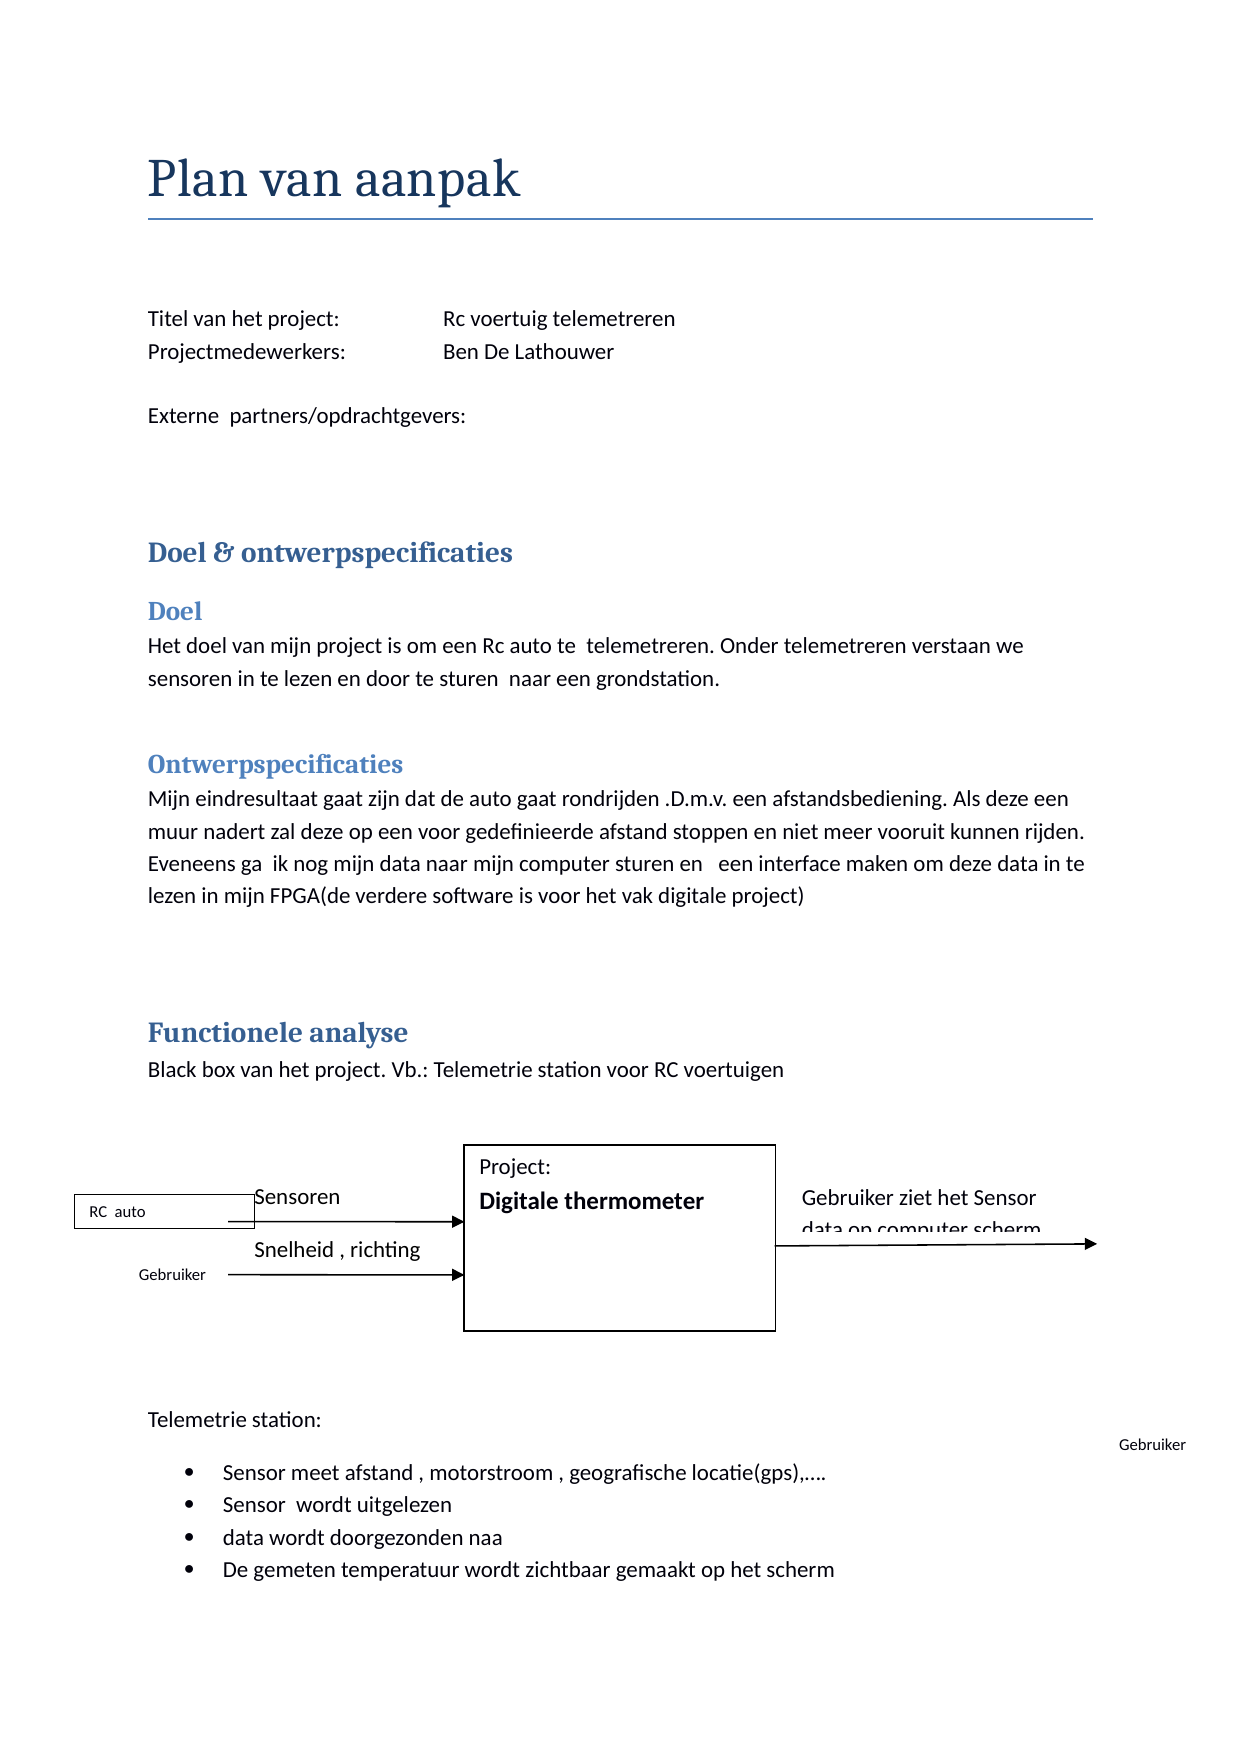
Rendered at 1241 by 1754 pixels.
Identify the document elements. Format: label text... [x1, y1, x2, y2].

subtitle Doel & ontwerpspecificaties [148, 536, 1093, 570]
title Plan van aanpak [148, 148, 1093, 218]
text Het doel van mijn project is om een Rc auto te telemetreren. Onder telemetreren verstaan we sensoren in te lezen en door te sturen naar een grondstation. [148, 631, 1093, 724]
text Mijn eindresultaat gaat zijn dat de auto gaat rondrijden .D.m.v. een afstandsbediening. Als deze een muur nadert zal deze op een voor gedefinieerde afstand stoppen en niet meer vooruit kunnen rijden. Eveneens ga ik nog mijn data naar mijn computer sturen en een interface maken om deze data in te lezen in mijn FPGA(de verdere software is voor het vak digitale project) [148, 784, 1093, 909]
list Sensor meet afstand , motorstroom , geografische locatie(gps),…. [185, 1458, 1093, 1486]
text Project: Digitale thermometer [479, 1152, 760, 1215]
text Gebruiker [139, 1264, 211, 1284]
list Sensor wordt uitgelezen [185, 1490, 1093, 1518]
text Titel van het project: Rc voertuig telemetreren Projectmedewerkers: Ben De Lathouwer Externe partners/opdrachtgevers: [148, 304, 1093, 429]
text Gebruiker [1119, 1434, 1191, 1454]
list data wordt doorgezonden naa [185, 1523, 1093, 1551]
text RC auto [89, 1202, 239, 1221]
subtitle Ontwerpspecificaties [148, 749, 1093, 780]
text Black box van het project. Vb.: Telemetrie station voor RC voertuigen [148, 1055, 1093, 1083]
text Gebruiker ziet het Sensor data op computer scherm [802, 1183, 1045, 1231]
list De gemeten temperatuur wordt zichtbaar gemaakt op het scherm [185, 1555, 1093, 1583]
subtitle Functionele analyse [148, 1016, 1093, 1050]
subtitle Doel [148, 596, 1093, 627]
text Telemetrie station: [148, 1373, 1093, 1433]
